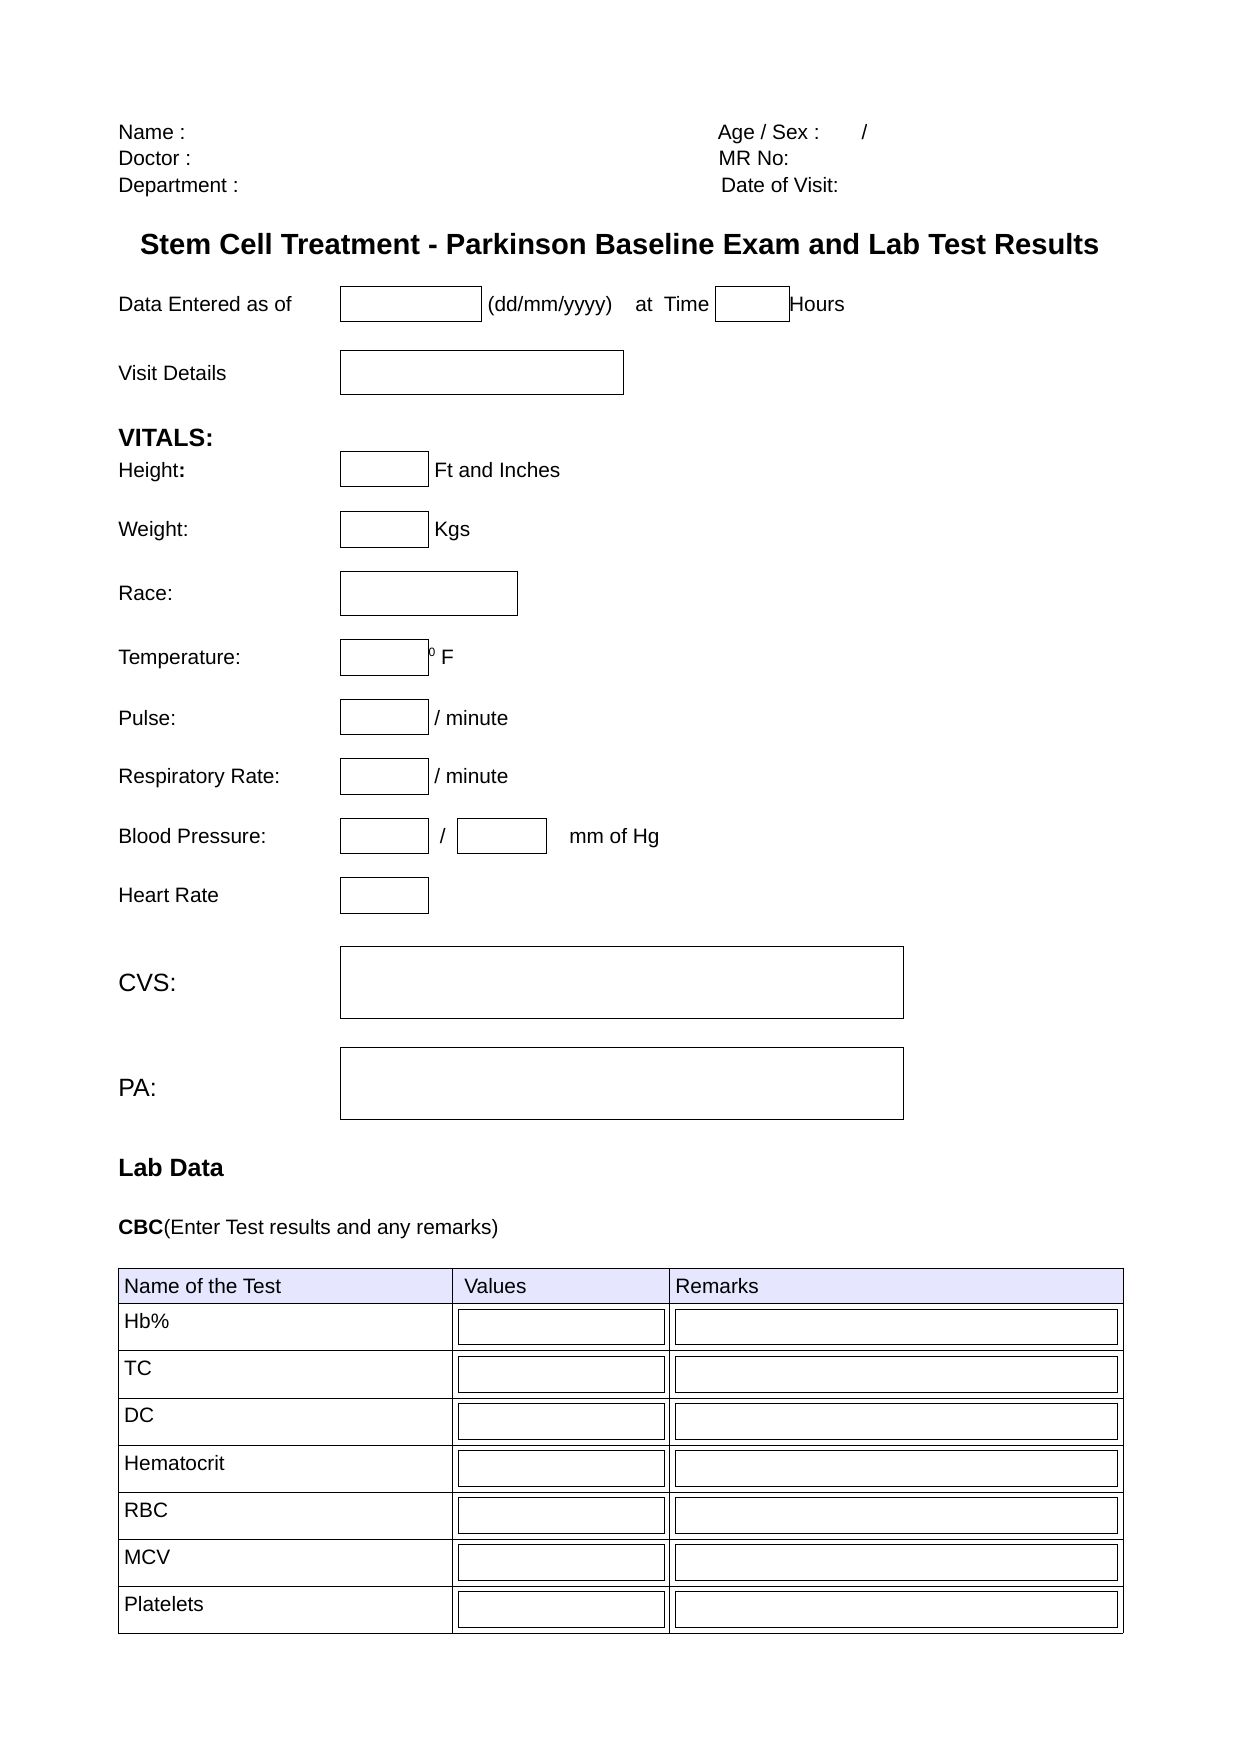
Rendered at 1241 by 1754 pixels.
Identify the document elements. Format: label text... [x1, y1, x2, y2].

text [1043, 171, 1122, 198]
text Kgs [429, 511, 1122, 547]
table_cell [453, 1304, 669, 1350]
table_cell [670, 1587, 1123, 1633]
text Name : Age / Sex : / [718, 118, 825, 145]
text Ft and Inches [429, 452, 1122, 487]
text / minute [429, 758, 1122, 794]
text [518, 571, 1122, 615]
text Pulse: [118, 699, 340, 734]
text [1017, 145, 1122, 171]
table_cell [670, 1446, 1123, 1492]
text MR No: [707, 145, 795, 171]
text Height: [118, 452, 340, 487]
text Data Entered as of [118, 286, 340, 321]
table_cell Hematocrit [119, 1446, 452, 1492]
table_cell [670, 1351, 1123, 1397]
text Doctor : [118, 145, 192, 171]
text Race: [118, 571, 340, 615]
text Respiratory Rate: [118, 758, 340, 794]
table_header Remarks [670, 1269, 1123, 1303]
table_cell [453, 1493, 669, 1539]
table_cell [453, 1446, 669, 1492]
table_cell [670, 1399, 1123, 1444]
text CBC(Enter Test results and any remarks) [118, 1215, 1122, 1239]
table_cell [453, 1399, 669, 1444]
table_cell TC [119, 1351, 452, 1397]
text 0 F [429, 639, 1122, 675]
text Hours [790, 286, 1122, 321]
text Weight: [118, 511, 340, 547]
text VITALS: [118, 423, 1122, 452]
text Name : Age / Sex : / [908, 118, 1122, 145]
text Temperature: [118, 639, 340, 675]
table_cell [453, 1587, 669, 1633]
table_cell RBC [119, 1493, 452, 1539]
table_cell [453, 1540, 669, 1586]
text [429, 877, 1122, 913]
text / [429, 818, 457, 853]
text mm of Hg [547, 818, 1122, 853]
text PA: [118, 1047, 340, 1119]
table_cell MCV [119, 1540, 452, 1586]
table_cell Platelets [119, 1587, 452, 1633]
table_cell [453, 1351, 669, 1397]
text Blood Pressure: [118, 818, 340, 853]
text (dd/mm/yyyy) at Time [482, 286, 715, 321]
table_cell [670, 1304, 1123, 1350]
text Department : [118, 171, 244, 198]
text Date of Visit: [698, 171, 844, 198]
text [624, 350, 1122, 394]
table_cell [670, 1540, 1123, 1586]
text Heart Rate [118, 877, 340, 913]
table_cell DC [119, 1399, 452, 1444]
table_header Values [453, 1269, 669, 1303]
table_cell [670, 1493, 1123, 1539]
text [904, 946, 1122, 1018]
table_cell Hb% [119, 1304, 452, 1350]
text Name : Age / Sex : / [118, 118, 192, 145]
text Stem Cell Treatment - Parkinson Baseline Exam and Lab Test Results [118, 227, 1122, 260]
text / minute [429, 699, 1122, 734]
table_header Name of the Test [119, 1269, 452, 1303]
text CVS: [118, 946, 340, 1018]
text Lab Data [118, 1153, 1122, 1181]
text Visit Details [118, 350, 340, 394]
text [904, 1047, 1122, 1119]
